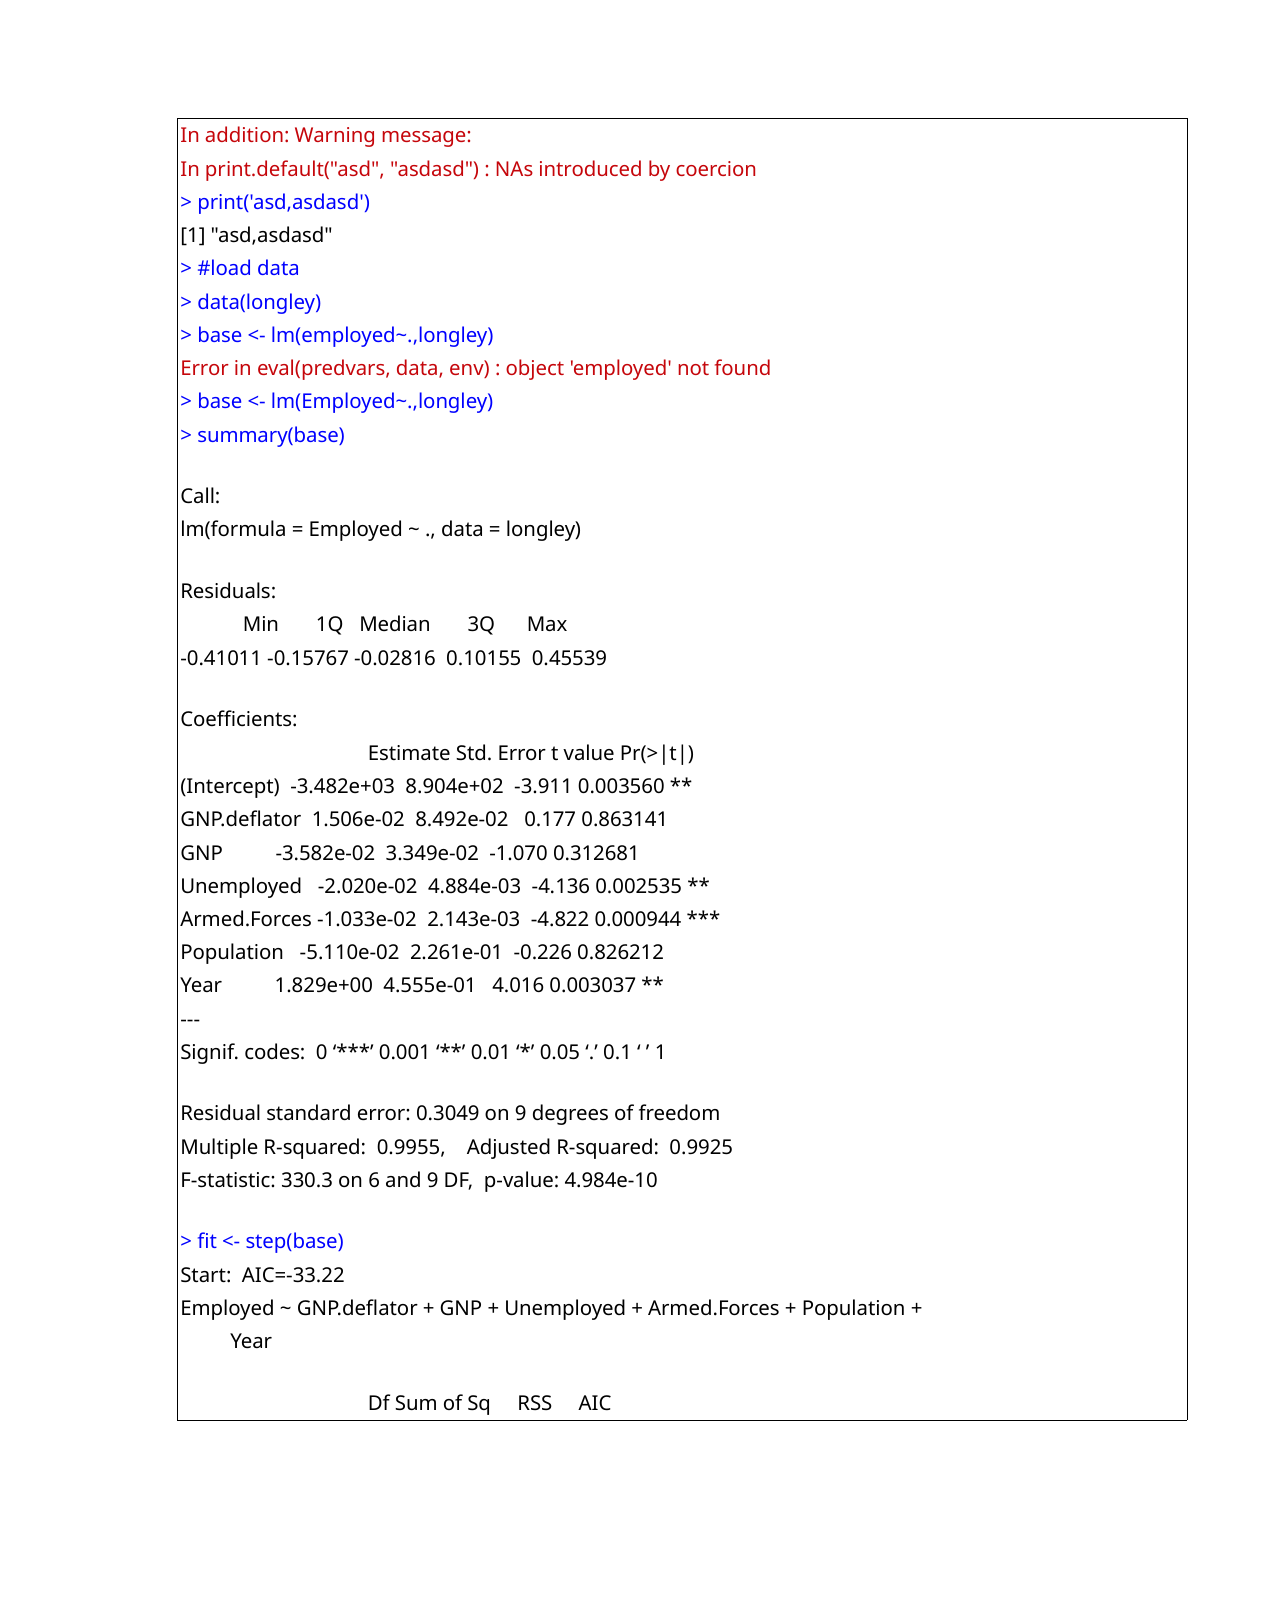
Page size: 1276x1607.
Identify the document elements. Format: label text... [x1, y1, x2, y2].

table_header In addition: Warning message: In print.default("asd", "asdasd") : NAs introduced by coercion > print('asd,asdasd') [1] "asd,asdasd" > #load data > data(longley) > base <- lm(employed~.,longley) Error in eval(predvars, data, env) : object 'employed' not found > base <- lm(Employed~.,longley) > summary(base) Call: lm(formula = Employed ~ ., data = longley) Residuals: Min 1Q Median 3Q Max -0.41011 -0.15767 -0.02816 0.10155 0.45539 Coefficients: Estimate Std. Error t value Pr(>|t|) (Intercept) -3.482e+03 8.904e+02 -3.911 0.003560 ** GNP.deflator 1.506e-02 8.492e-02 0.177 0.863141 GNP -3.582e-02 3.349e-02 -1.070 0.312681 Unemployed -2.020e-02 4.884e-03 -4.136 0.002535 ** Armed.Forces -1.033e-02 2.143e-03 -4.822 0.000944 *** Population -5.110e-02 2.261e-01 -0.226 0.826212 Year 1.829e+00 4.555e-01 4.016 0.003037 ** --- Signif. codes: 0 ‘***’ 0.001 ‘**’ 0.01 ‘*’ 0.05 ‘.’ 0.1 ‘ ’ 1 Residual standard error: 0.3049 on 9 degrees of freedom Multiple R-squared: 0.9955, Adjusted R-squared: 0.9925 F-statistic: 330.3 on 6 and 9 DF, p-value: 4.984e-10 > fit <- step(base) Start: AIC=-33.22 Employed ~ GNP.deflator + GNP + Unemployed + Armed.Forces + Population + Year Df Sum of Sq RSS AIC [178, 119, 1187, 1419]
